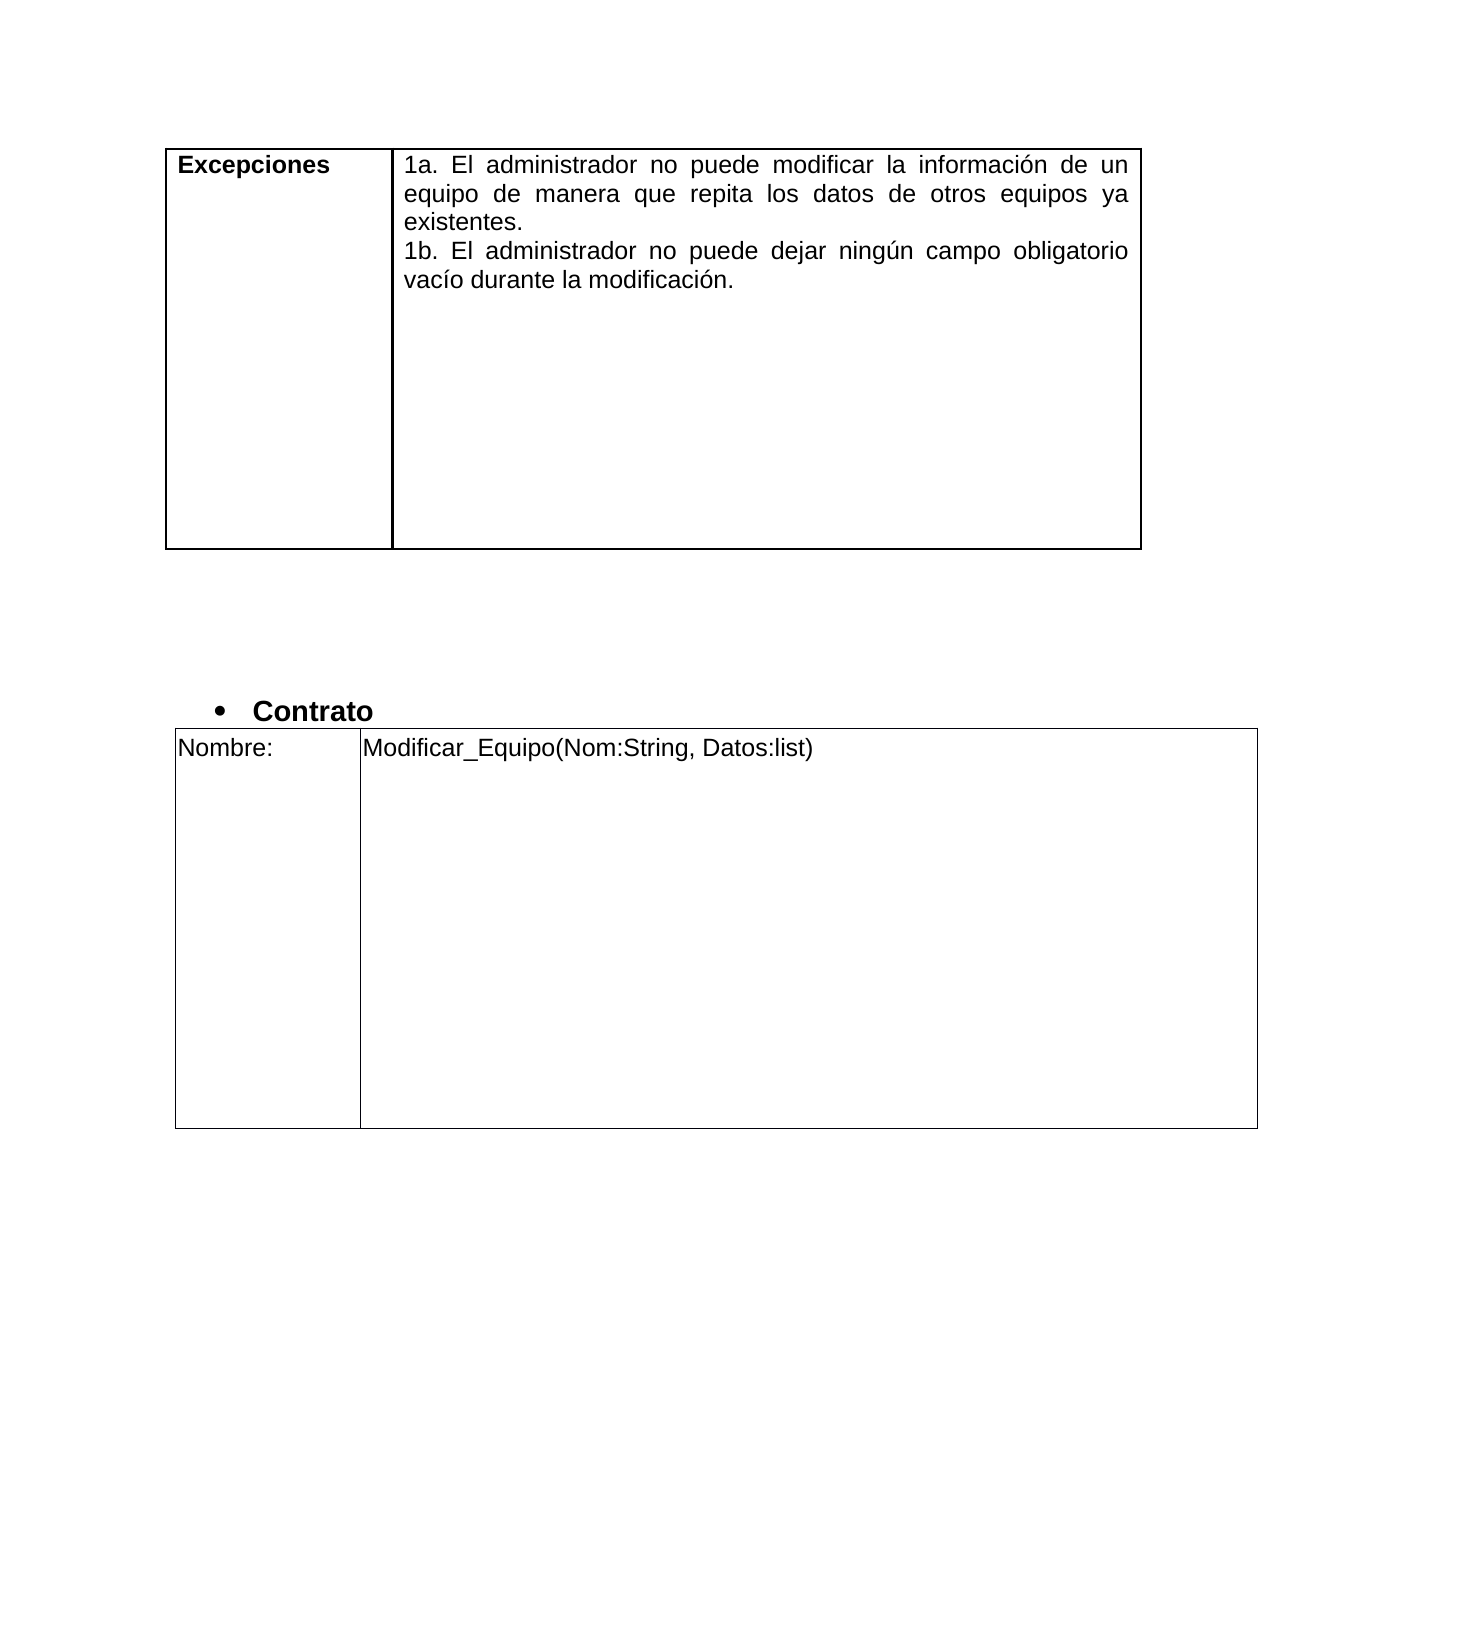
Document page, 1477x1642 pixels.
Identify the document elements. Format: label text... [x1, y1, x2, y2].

table_header Nombre: [176, 729, 360, 1128]
table_cell Excepciones [167, 150, 391, 548]
list Contrato [215, 694, 1256, 728]
table_header Modificar_Equipo(Nom:String, Datos:list) [361, 729, 1257, 1128]
table_cell 1a. El administrador no puede modificar la información de un equipo de manera que repita los datos de otros equipos ya existentes. 1b. El administrador no puede dejar ningún campo obligatorio vacío durante la modificación. [394, 150, 1140, 548]
